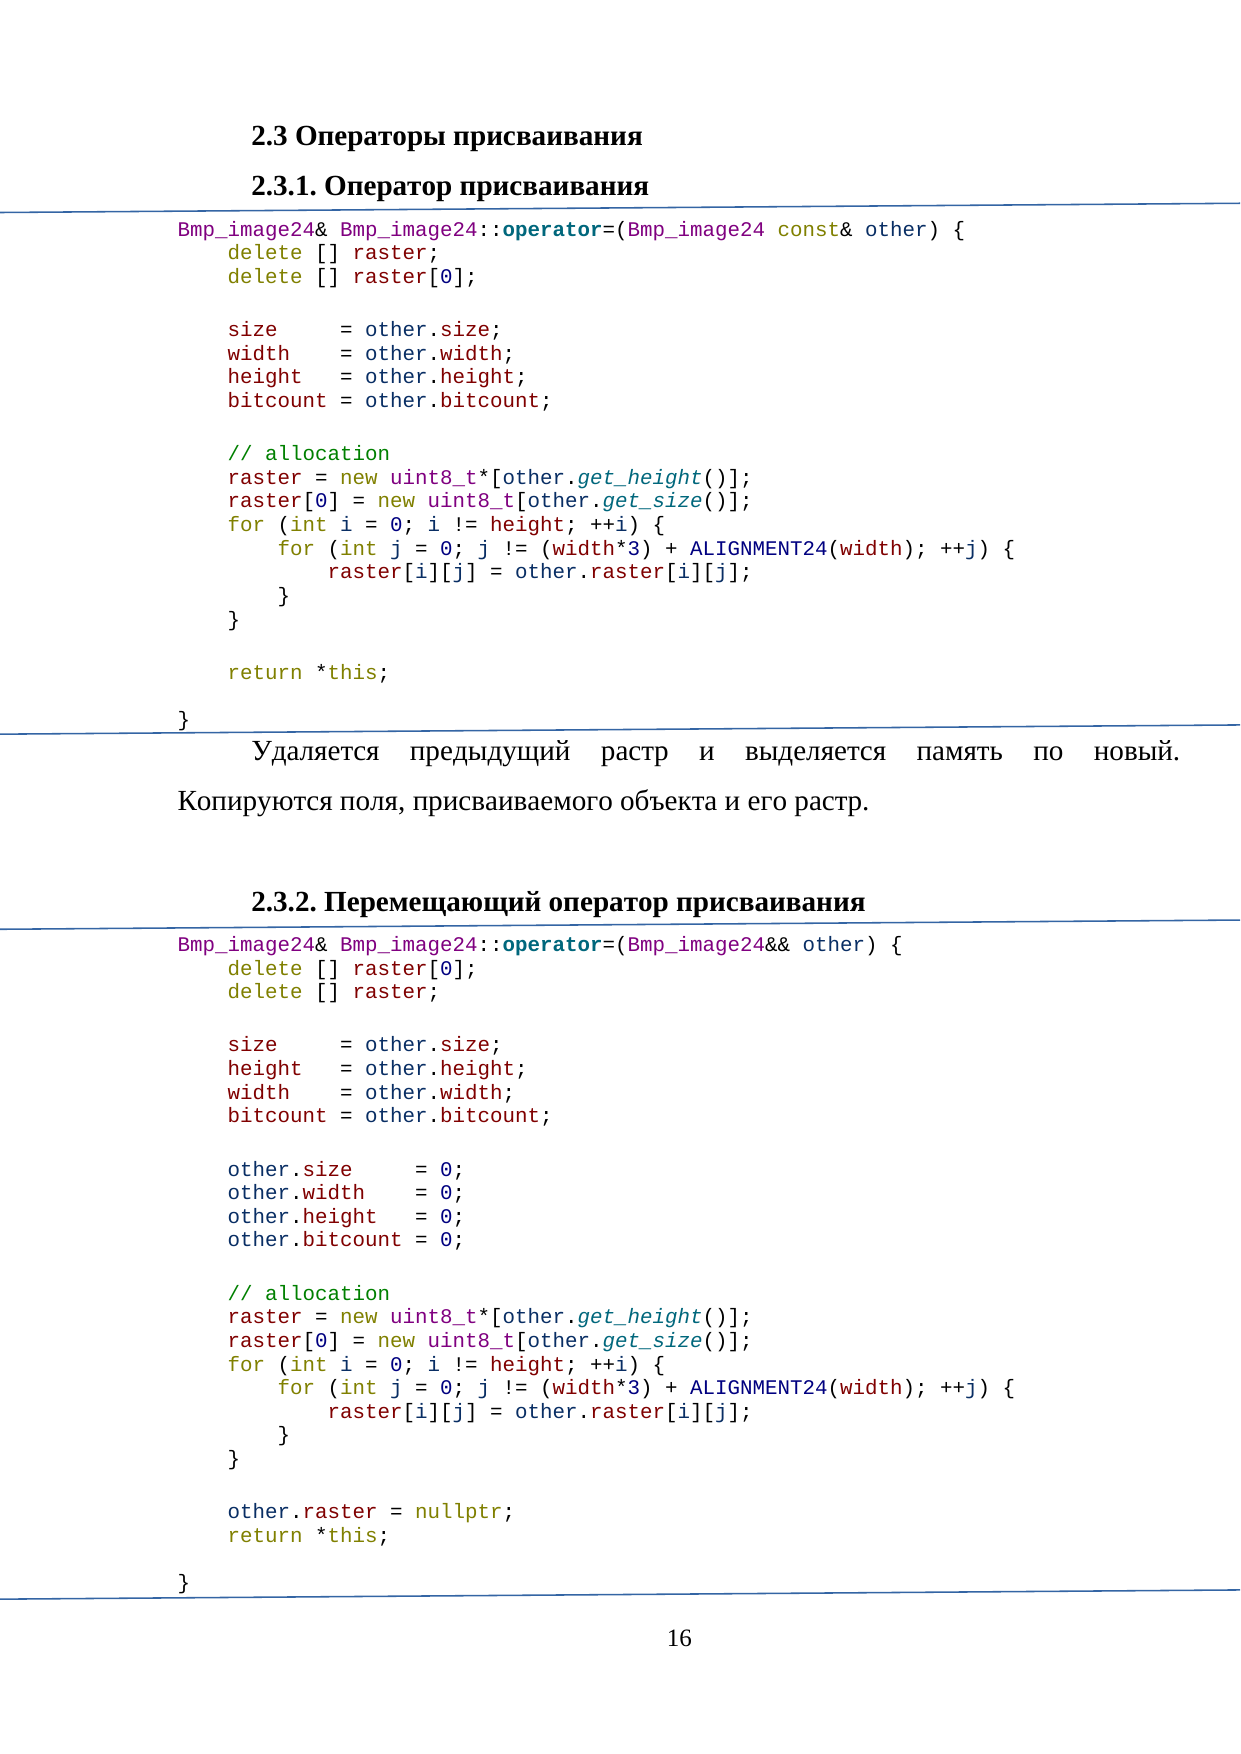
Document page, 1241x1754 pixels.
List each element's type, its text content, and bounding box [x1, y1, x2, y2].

text other.height = 0; [177, 1206, 1181, 1229]
text bitcount = other.bitcount; [177, 390, 1181, 414]
text other.width = 0; [177, 1182, 1181, 1206]
text raster[0] = new uint8_t[other.get_size()]; [177, 1330, 1181, 1353]
text other.raster = nullptr; [177, 1501, 1181, 1525]
text // allocation [177, 443, 1181, 467]
text size = other.size; [177, 319, 1181, 343]
text [397, 727, 1181, 733]
text // allocation [177, 1283, 1181, 1306]
text raster[0] = new uint8_t[other.get_size()]; [177, 491, 1181, 514]
text other.bitcount = 0; [177, 1229, 1181, 1253]
text delete [] raster; [177, 981, 1181, 1005]
text height = other.height; [177, 1058, 1181, 1082]
text } [177, 609, 1181, 632]
text 2.3 Операторы присваивания [177, 118, 1181, 152]
text Bmp_image24& Bmp_image24::operator=(Bmp_image24 const& other) { [177, 219, 1181, 242]
text for (int i = 0; i != height; ++i) { [177, 514, 1181, 538]
text Bmp_image24& Bmp_image24::operator=(Bmp_image24&& other) { [177, 934, 1181, 958]
text } [177, 585, 1181, 609]
text } [177, 1424, 1181, 1448]
text for (int j = 0; j != (width*3) + ALIGNMENT24(width); ++j) { [177, 538, 1181, 561]
text size = other.size; [177, 1034, 1181, 1058]
text return *this; [177, 1525, 1181, 1548]
text other.size = 0; [177, 1158, 1181, 1182]
text 2.3.1. Оператор присваивания [177, 168, 1181, 202]
text } [177, 1572, 1181, 1596]
text Удаляется предыдущий растр и выделяется память по новый. Копируются поля, присваиваемого объекта и его растр. [177, 733, 1181, 817]
text for (int i = 0; i != height; ++i) { [177, 1353, 1181, 1377]
text width = other.width; [177, 343, 1181, 366]
text raster = new uint8_t*[other.get_height()]; [177, 1306, 1181, 1330]
text 2.3.2. Перемещающий оператор присваивания [177, 884, 1181, 917]
text delete [] raster; [177, 242, 1181, 266]
text width = other.width; [177, 1082, 1181, 1105]
text bitcount = other.bitcount; [177, 1105, 1181, 1129]
text for (int j = 0; j != (width*3) + ALIGNMENT24(width); ++j) { [177, 1377, 1181, 1401]
text height = other.height; [177, 366, 1181, 390]
text return *this; [177, 662, 1181, 686]
text raster[i][j] = other.raster[i][j]; [177, 561, 1181, 585]
text raster[i][j] = other.raster[i][j]; [177, 1401, 1181, 1424]
text } [177, 709, 1181, 732]
text raster = new uint8_t*[other.get_height()]; [177, 467, 1181, 491]
text delete [] raster[0]; [177, 958, 1181, 981]
text delete [] raster[0]; [177, 266, 1181, 290]
text } [177, 1448, 1181, 1472]
